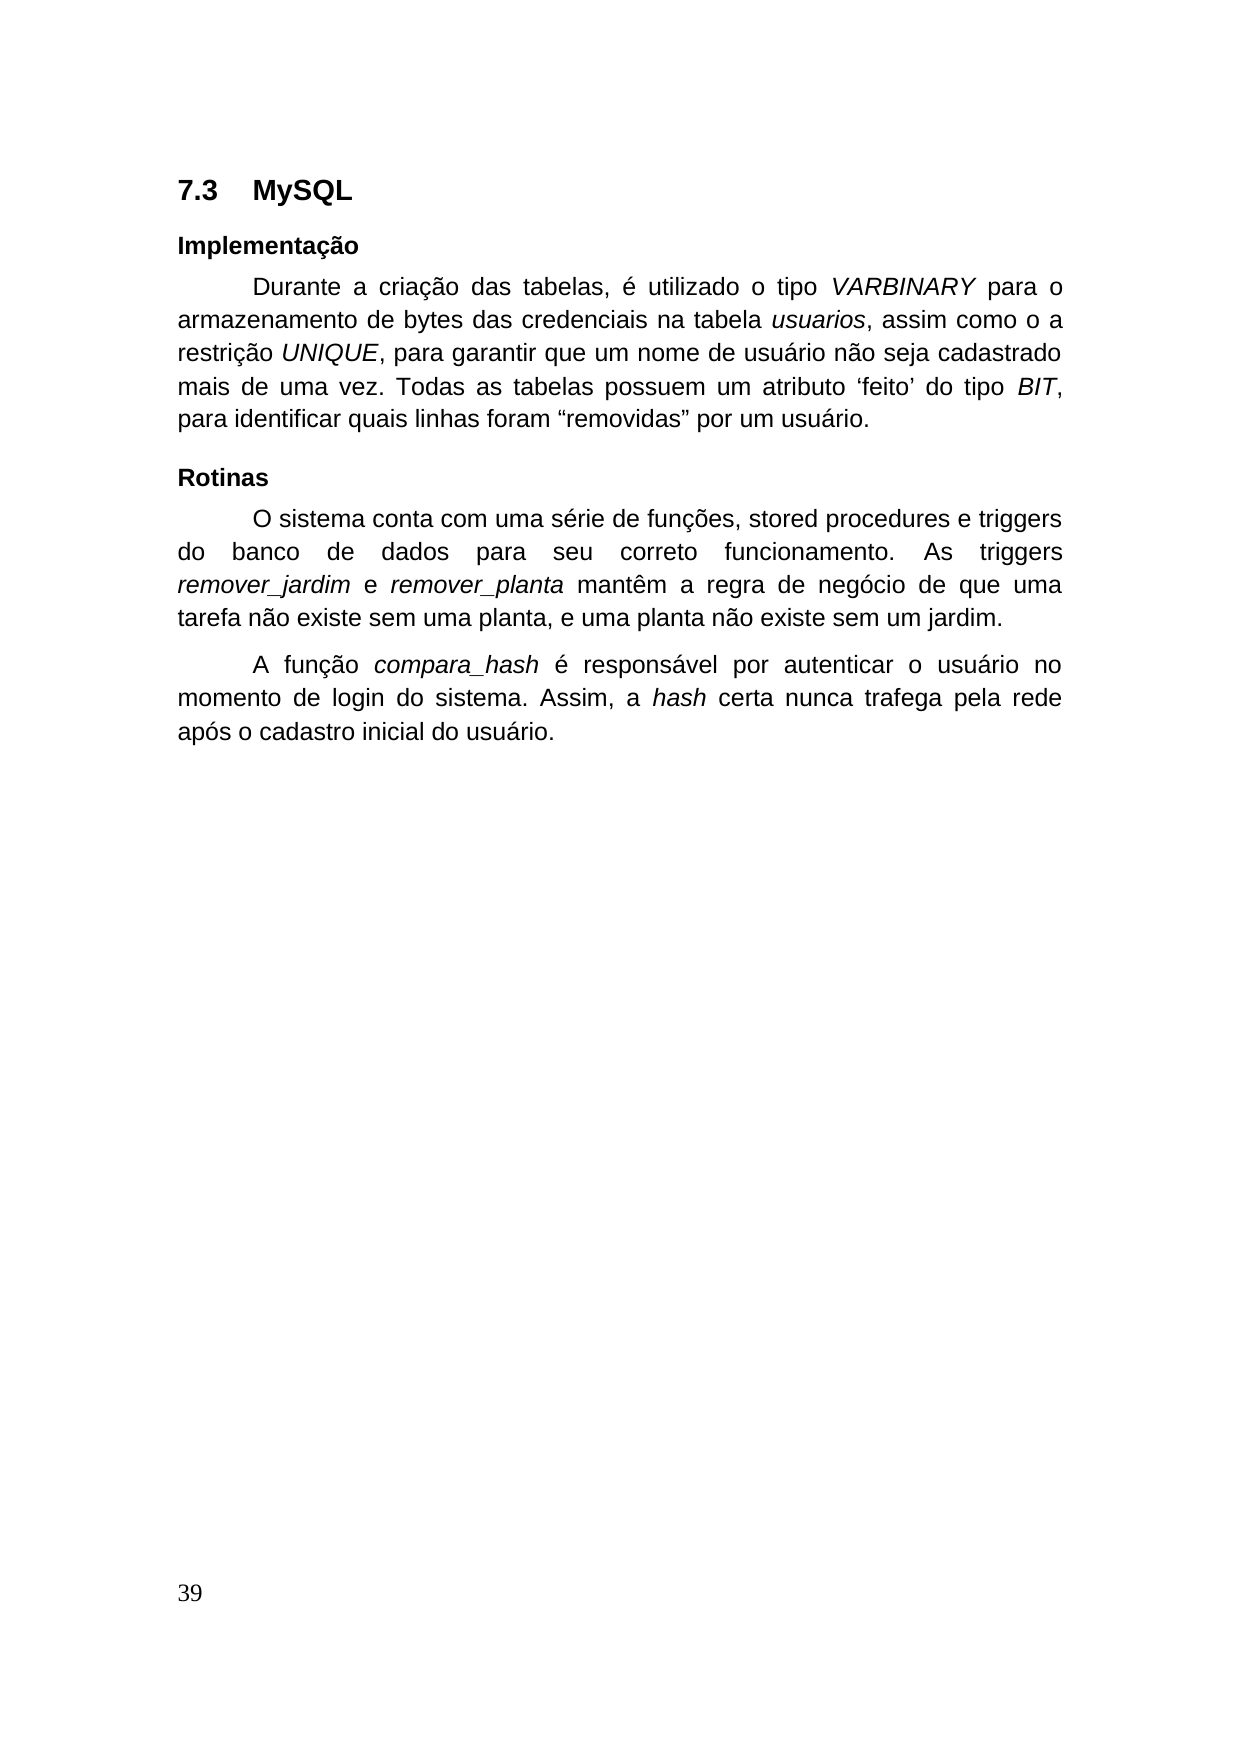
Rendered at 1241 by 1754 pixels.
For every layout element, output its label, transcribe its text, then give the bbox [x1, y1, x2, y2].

text A função compara_hash é responsável por autenticar o usuário no momento de login do sistema. Assim, a hash certa nunca trafega pela rede após o cadastro inicial do usuário. [177, 650, 1063, 745]
subtitle MySQL [177, 173, 1063, 206]
subtitle Rotinas [177, 462, 1063, 491]
subtitle Implementação [177, 231, 1063, 260]
text O sistema conta com uma série de funções, stored procedures e triggers do banco de dados para seu correto funcionamento. As triggers remover_jardim e remover_planta mantêm a regra de negócio de que uma tarefa não existe sem uma planta, e uma planta não existe sem um jardim. [177, 504, 1063, 632]
text Durante a criação das tabelas, é utilizado o tipo VARBINARY para o armazenamento de bytes das credenciais na tabela usuarios, assim como o a restrição UNIQUE, para garantir que um nome de usuário não seja cadastrado mais de uma vez. Todas as tabelas possuem um atributo ‘feito’ do tipo BIT, para identificar quais linhas foram “removidas” por um usuário. [177, 272, 1063, 433]
